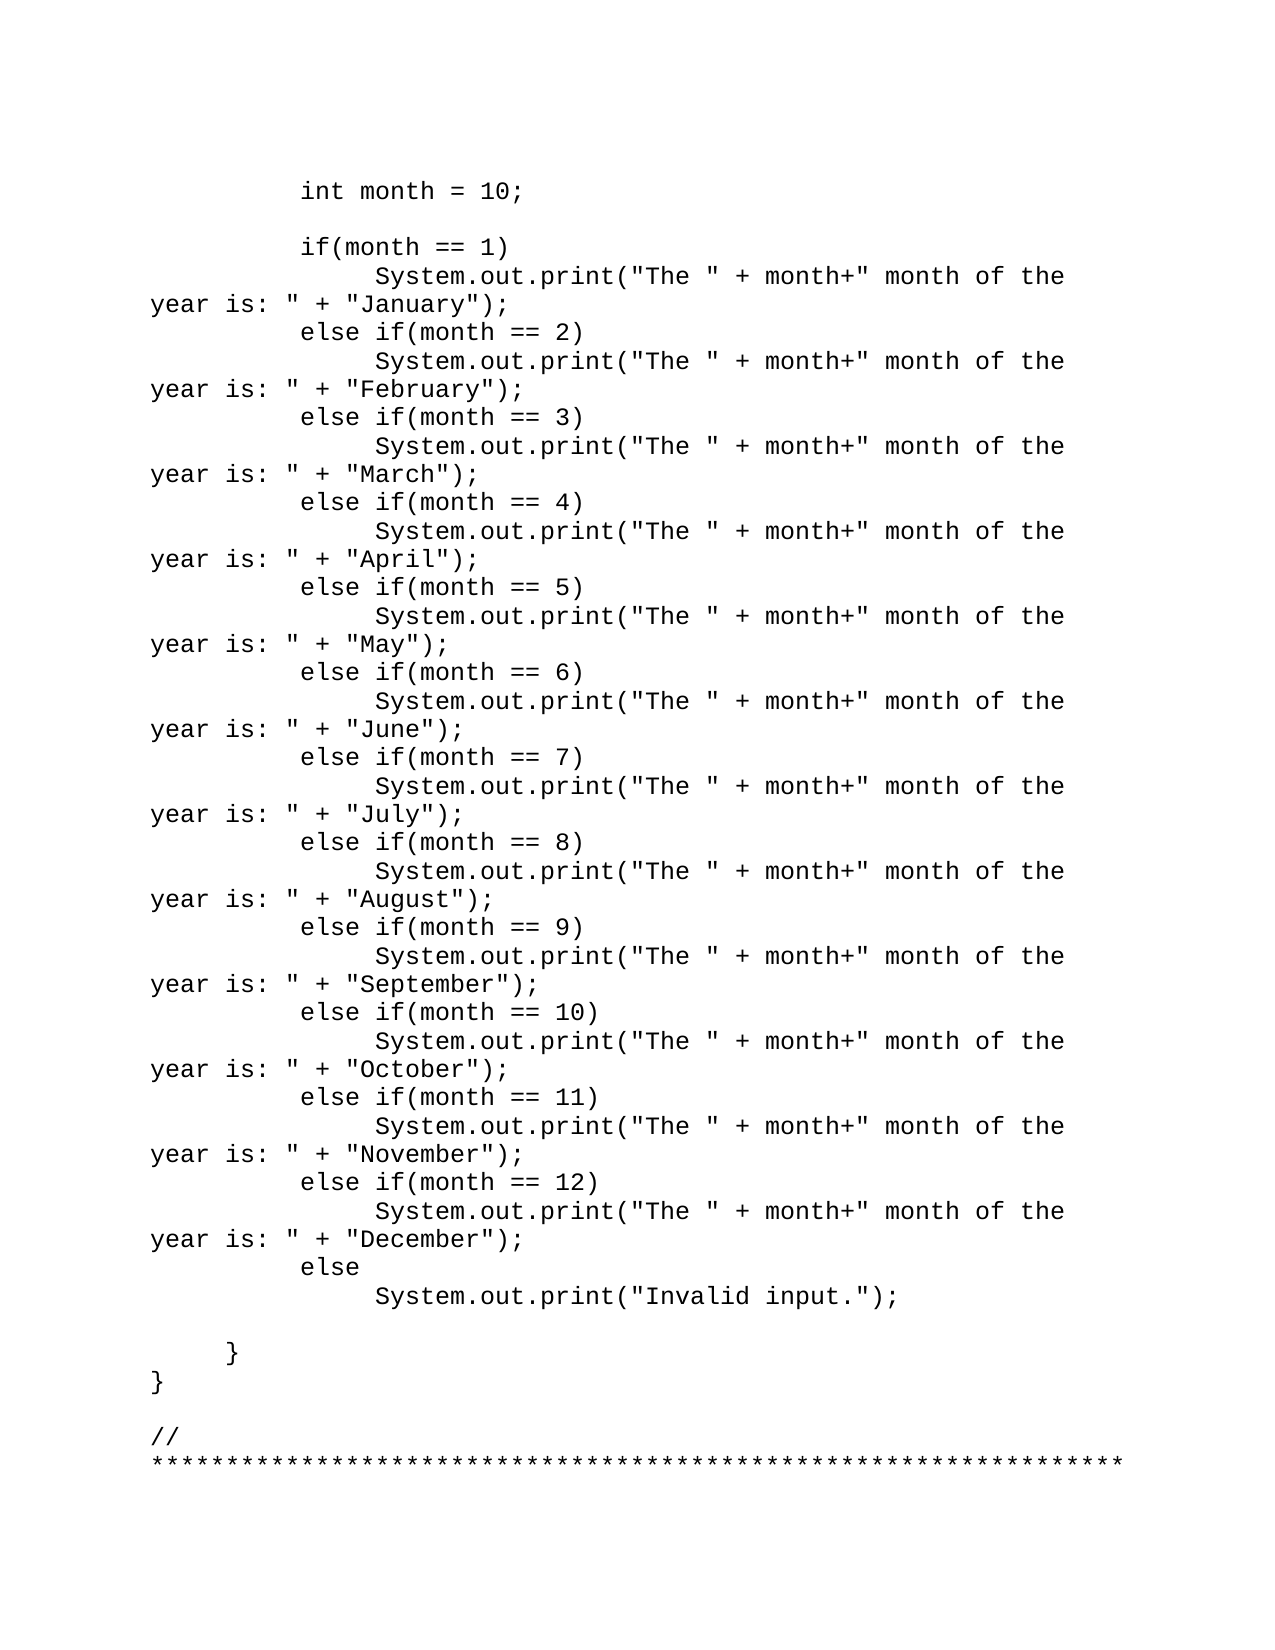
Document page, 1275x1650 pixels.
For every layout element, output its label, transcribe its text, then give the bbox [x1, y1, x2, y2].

text else if(month == 12) [150, 1170, 1125, 1198]
text else if(month == 2) [150, 320, 1125, 348]
text else if(month == 10) [150, 1000, 1125, 1028]
text //***************************************************************** [150, 1425, 1125, 1482]
text else if(month == 5) [150, 575, 1125, 603]
text else if(month == 6) [150, 660, 1125, 688]
text else if(month == 7) [150, 745, 1125, 773]
text System.out.print("The " + month+" month of the year is: " + "March"); [150, 433, 1125, 490]
text else if(month == 9) [150, 915, 1125, 943]
text else if(month == 8) [150, 830, 1125, 858]
text System.out.print("The " + month+" month of the year is: " + "April"); [150, 518, 1125, 575]
text System.out.print("The " + month+" month of the year is: " + "November"); [150, 1113, 1125, 1170]
text System.out.print("The " + month+" month of the year is: " + "August"); [150, 858, 1125, 915]
text else if(month == 11) [150, 1085, 1125, 1113]
text if(month == 1) [150, 235, 1125, 263]
text System.out.print("Invalid input."); [150, 1283, 1125, 1312]
text System.out.print("The " + month+" month of the year is: " + "May"); [150, 603, 1125, 660]
text } [150, 1368, 1125, 1397]
text System.out.print("The " + month+" month of the year is: " + "October"); [150, 1028, 1125, 1085]
text System.out.print("The " + month+" month of the year is: " + "June"); [150, 688, 1125, 745]
text } [150, 1340, 1125, 1368]
text else if(month == 4) [150, 490, 1125, 518]
text System.out.print("The " + month+" month of the year is: " + "February"); [150, 348, 1125, 405]
text System.out.print("The " + month+" month of the year is: " + "January"); [150, 263, 1125, 320]
text System.out.print("The " + month+" month of the year is: " + "July"); [150, 773, 1125, 830]
text else [150, 1255, 1125, 1283]
text else if(month == 3) [150, 405, 1125, 433]
text int month = 10; [150, 178, 1125, 207]
text System.out.print("The " + month+" month of the year is: " + "December"); [150, 1198, 1125, 1255]
text System.out.print("The " + month+" month of the year is: " + "September"); [150, 943, 1125, 1000]
